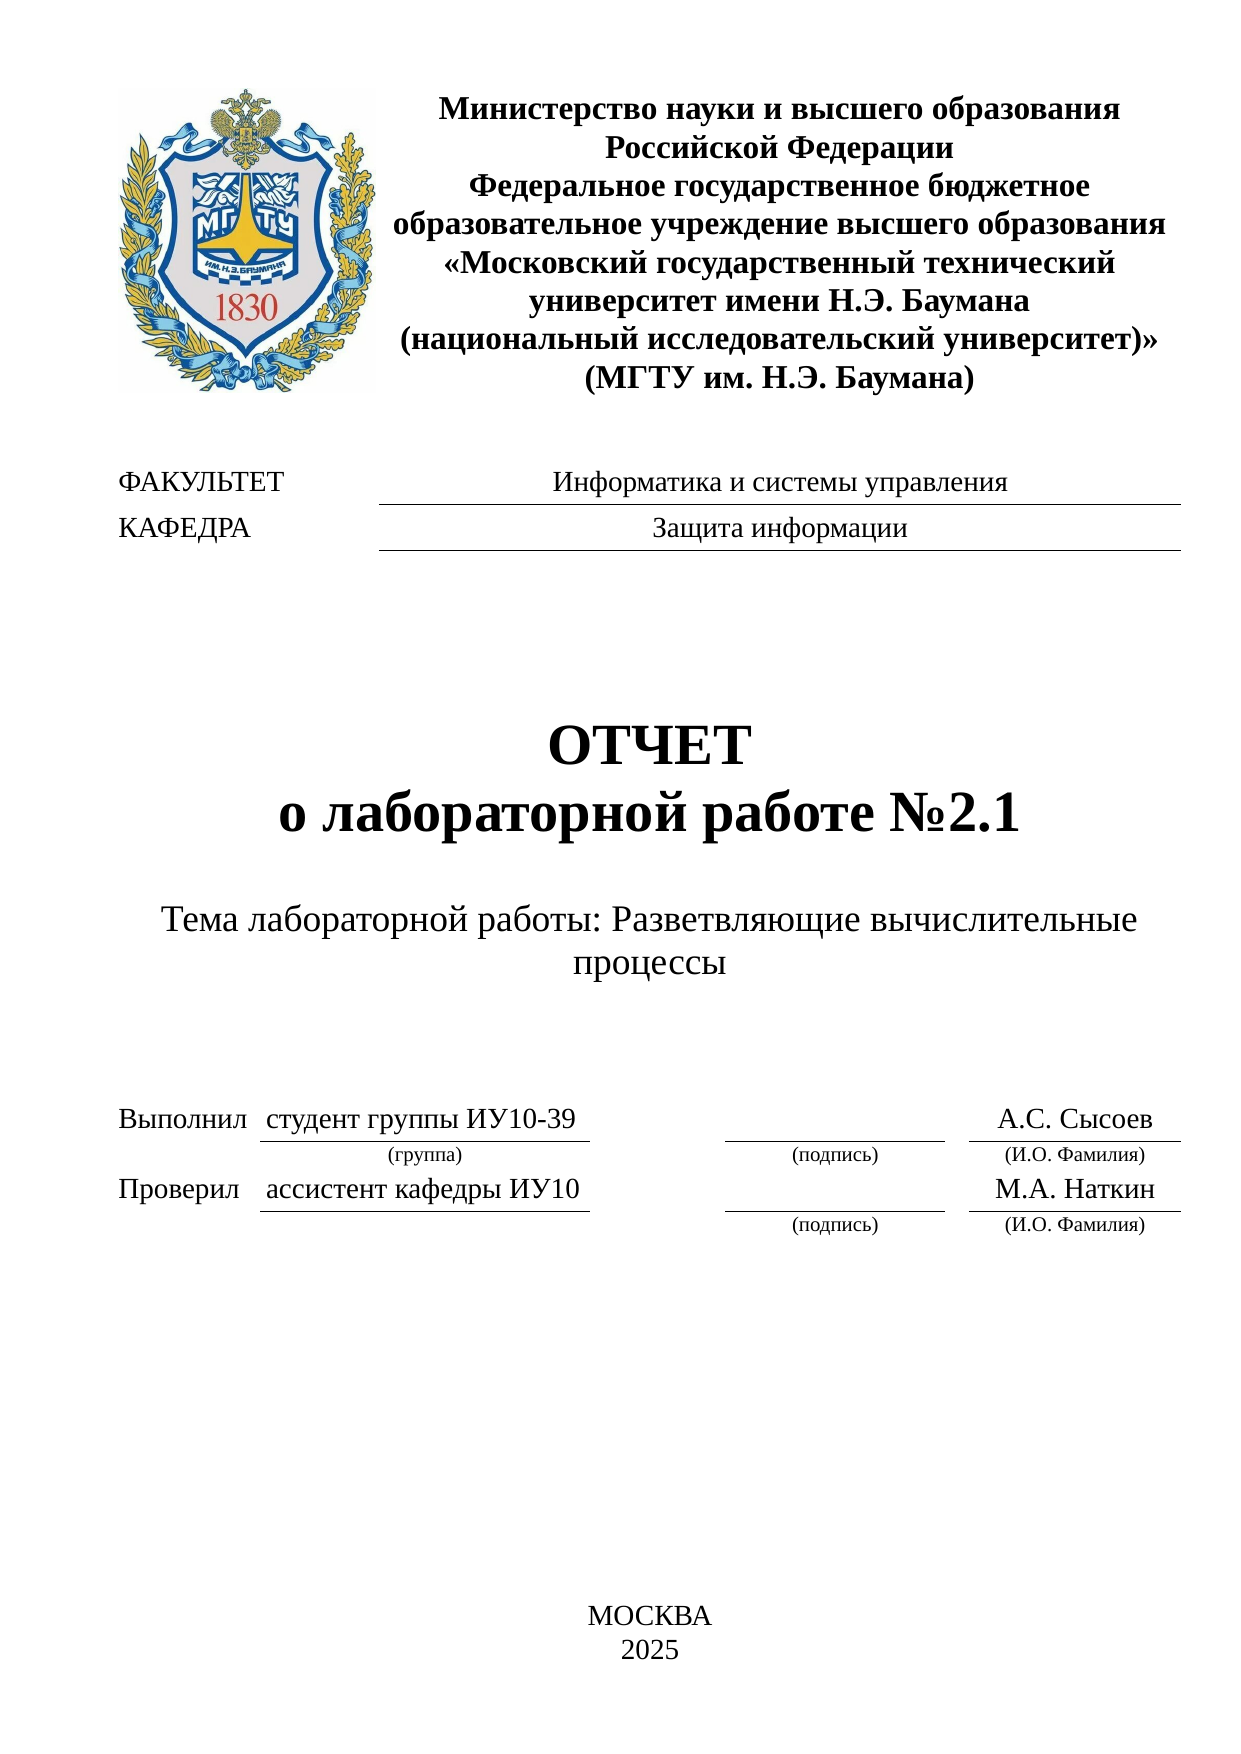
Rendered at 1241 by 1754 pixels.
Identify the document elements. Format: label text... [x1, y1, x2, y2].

table_header [945, 1096, 969, 1141]
table_cell [590, 1211, 725, 1236]
table_cell (И.О. Фамилия) [969, 1212, 1181, 1236]
table_cell [590, 1166, 725, 1211]
title ОТЧЕТ о лабораторной работе №2.1 [118, 710, 1181, 844]
table_header ФАКУЛЬТЕТ [118, 459, 379, 504]
table_cell [945, 1166, 969, 1211]
table_header А.С. Сысоев [969, 1096, 1181, 1141]
table_cell ассистент кафедры ИУ10 [260, 1166, 589, 1211]
table_header студент группы ИУ10-39 [260, 1096, 589, 1141]
table_cell [118, 1211, 260, 1236]
table_cell (подпись) [725, 1142, 945, 1166]
table_header [590, 1096, 725, 1141]
picture [118, 88, 376, 393]
table_cell Проверил [118, 1166, 260, 1211]
table_cell КАФЕДРА [118, 504, 379, 550]
table_cell (группа) [260, 1142, 589, 1166]
table_cell [260, 1212, 589, 1236]
table_cell [725, 1166, 945, 1211]
table_cell [945, 1211, 969, 1236]
table_header Выполнил [118, 1096, 260, 1141]
table_cell (подпись) [725, 1212, 945, 1236]
table_header Информатика и системы управления [379, 459, 1181, 504]
table_cell Защита информации [379, 505, 1181, 550]
table_cell М.А. Наткин [969, 1166, 1181, 1211]
subtitle Тема лабораторной работы: Разветвляющие вычислительные процессы [118, 896, 1181, 983]
table_cell (И.О. Фамилия) [969, 1142, 1181, 1166]
table_header [725, 1096, 945, 1141]
table_cell [118, 1141, 260, 1166]
table_cell [945, 1141, 969, 1166]
table_cell [590, 1141, 725, 1166]
